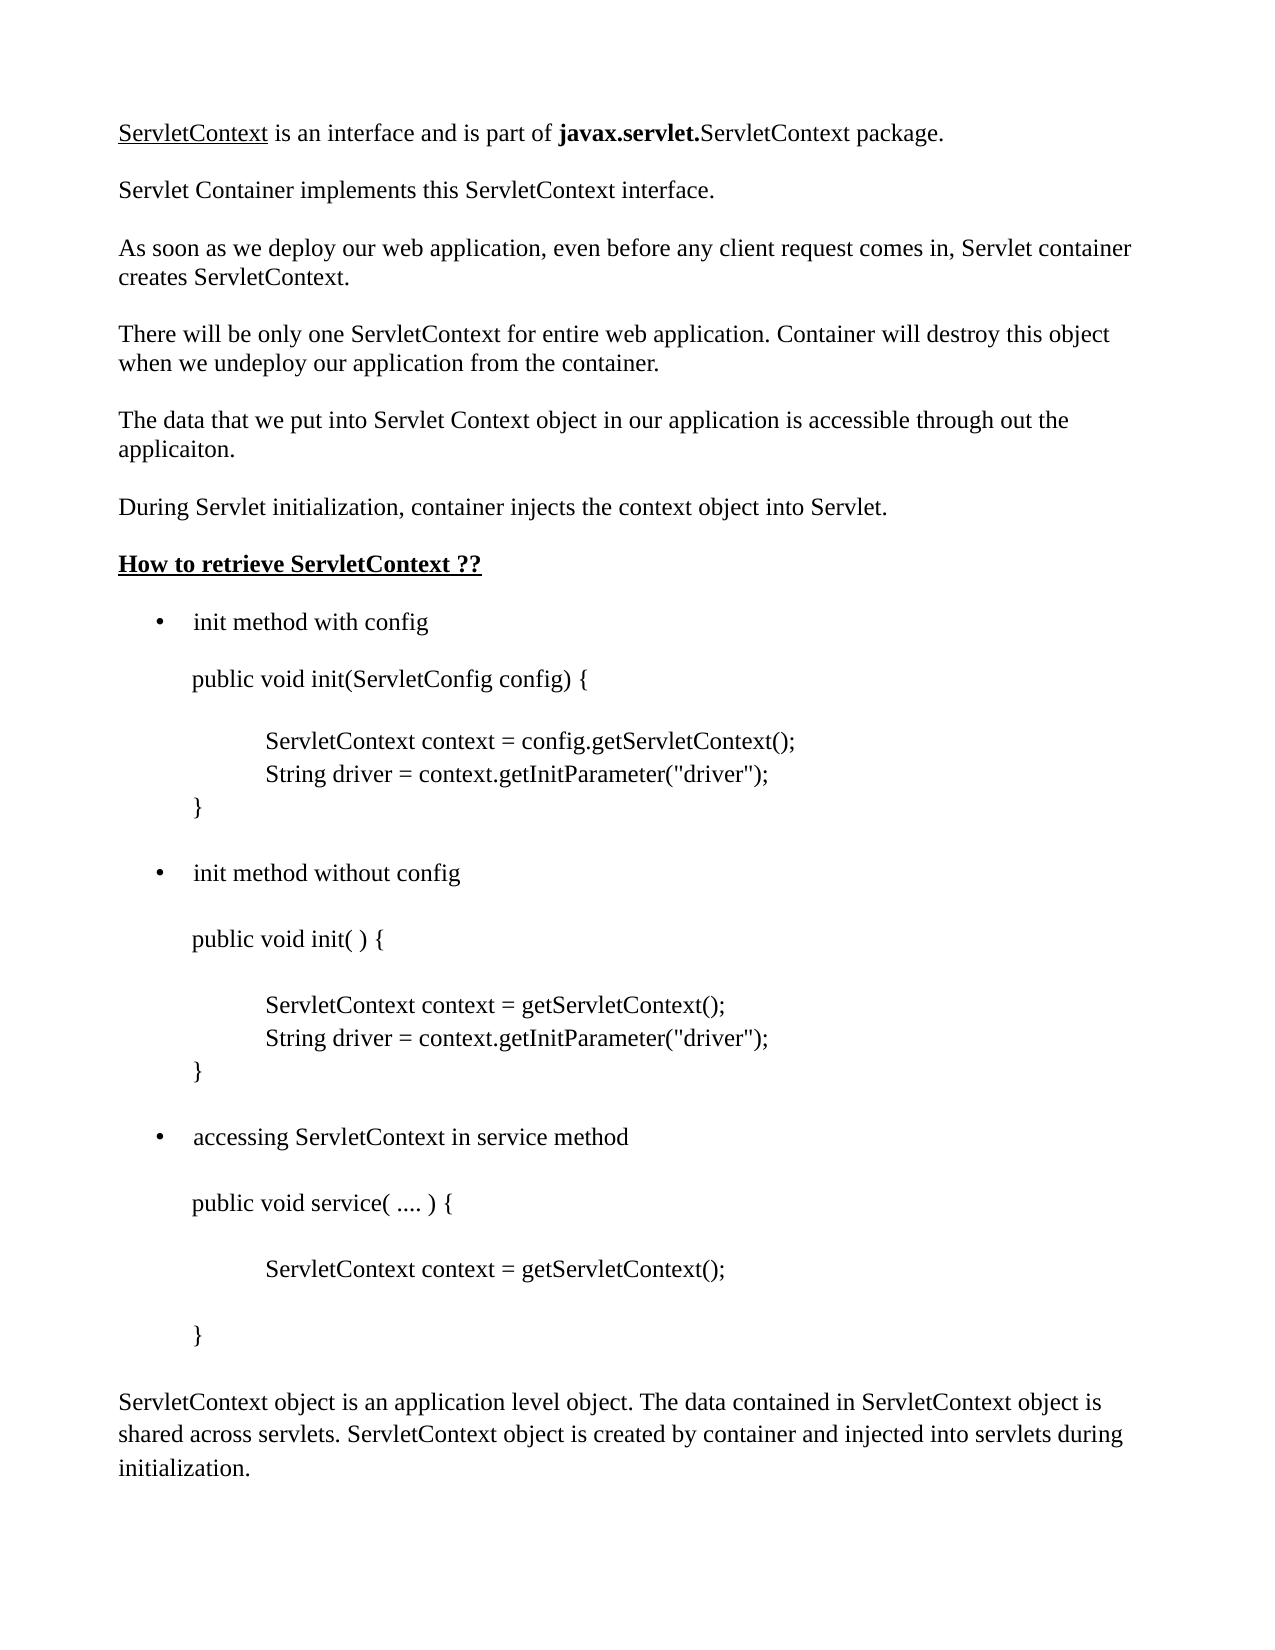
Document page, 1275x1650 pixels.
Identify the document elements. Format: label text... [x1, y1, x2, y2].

text ServletContext context = config.getServletContext(); [265, 726, 1157, 755]
list init method without config [156, 858, 1157, 887]
text public void service( .... ) { [192, 1188, 1157, 1217]
text String driver = context.getInitParameter("driver"); [265, 759, 1157, 788]
text Servlet Container implements this ServletContext interface. [118, 176, 1157, 204]
text ServletContext is an interface and is part of javax.servlet.ServletContext package. [118, 118, 1157, 147]
text ServletContext context = getServletContext(); [265, 990, 1157, 1019]
text The data that we put into Servlet Context object in our application is accessible through out the applicaiton. [118, 406, 1157, 463]
text ServletContext context = getServletContext(); [265, 1254, 1157, 1283]
text public void init(ServletConfig config) { [192, 664, 1157, 693]
text } [192, 1321, 1157, 1349]
text String driver = context.getInitParameter("driver"); [265, 1023, 1157, 1052]
text } [192, 792, 1157, 821]
text ServletContext object is an application level object. The data contained in ServletContext object is shared across servlets. ServletContext object is created by container and injected into servlets during initialization. [118, 1387, 1157, 1481]
list init method with config [156, 607, 1157, 636]
text During Servlet initialization, container injects the context object into Servlet. [118, 492, 1157, 521]
text As soon as we deploy our web application, even before any client request comes in, Servlet container creates ServletContext. [118, 233, 1157, 291]
text public void init( ) { [192, 924, 1157, 953]
text How to retrieve ServletContext ?? [118, 549, 1157, 578]
text } [192, 1056, 1157, 1085]
list accessing ServletContext in service method [156, 1122, 1157, 1151]
text There will be only one ServletContext for entire web application. Container will destroy this object when we undeploy our application from the container. [118, 319, 1157, 377]
